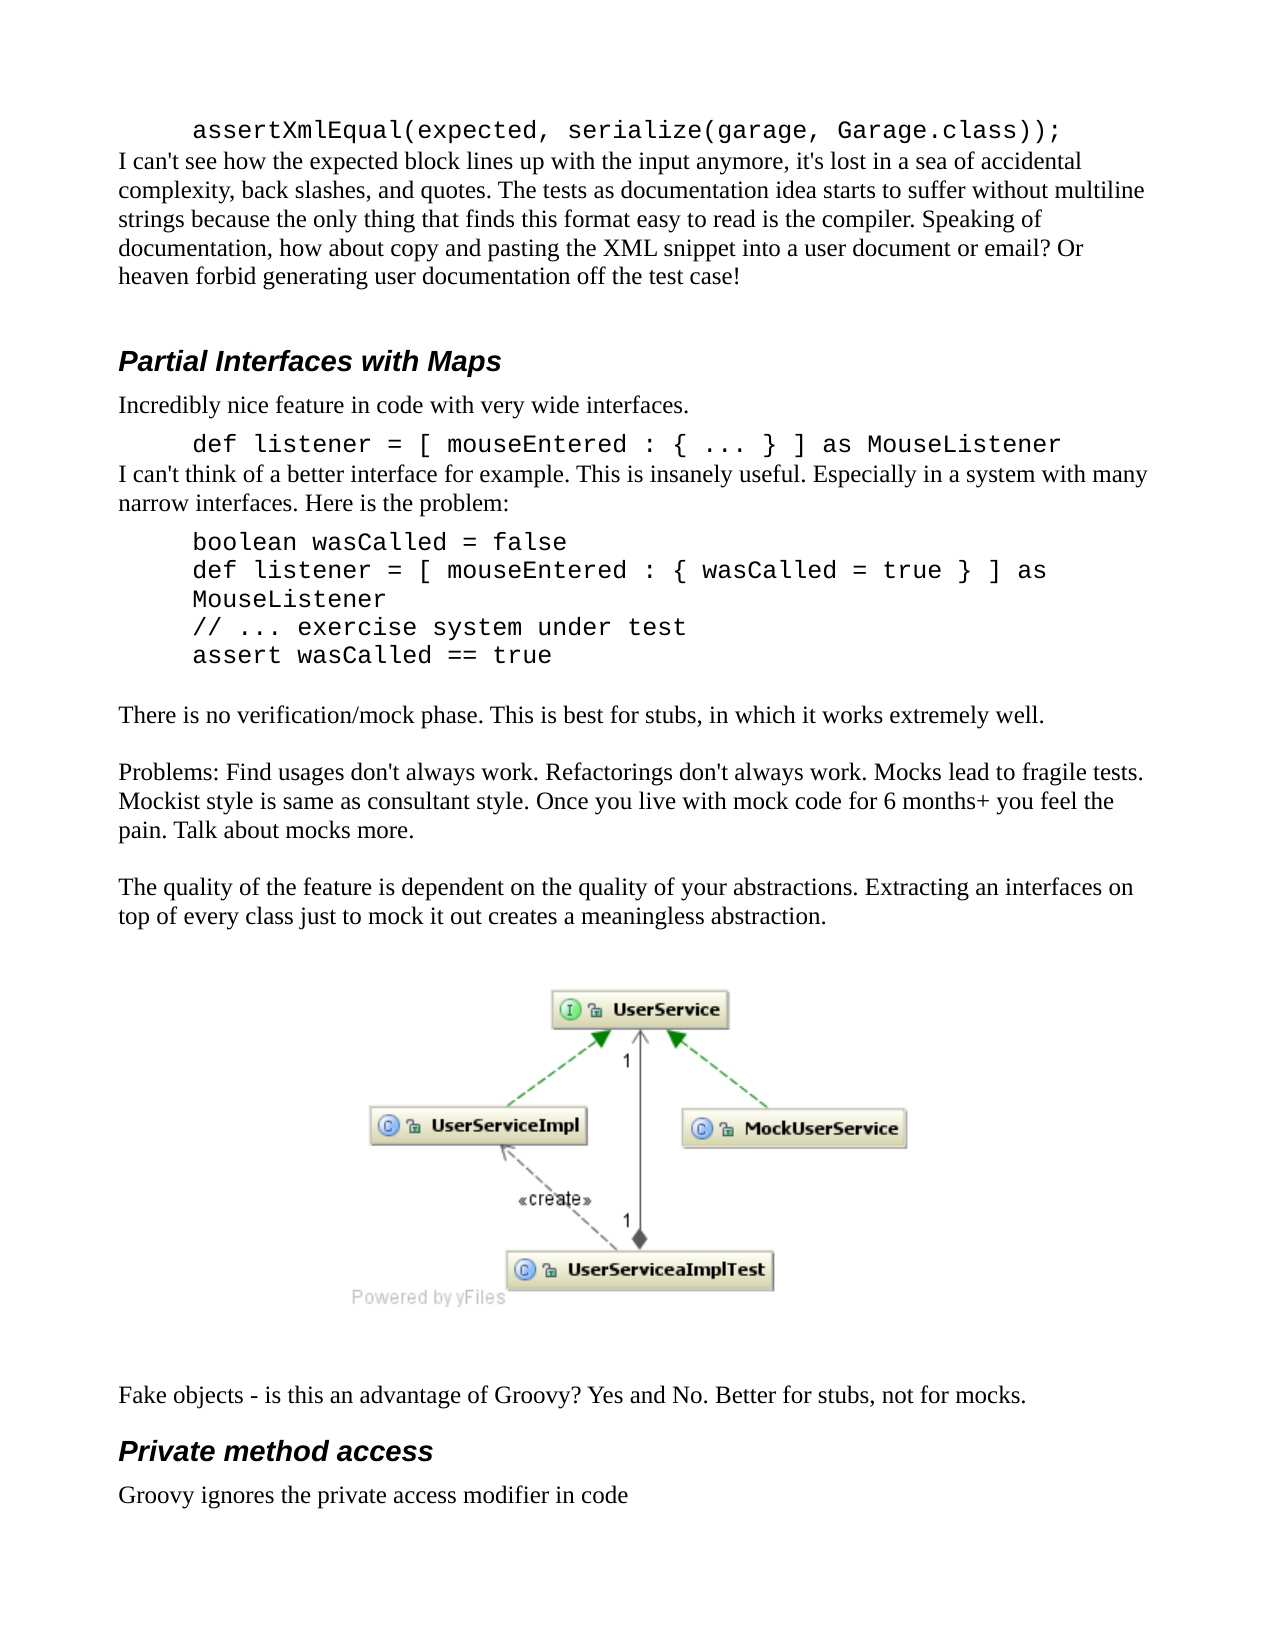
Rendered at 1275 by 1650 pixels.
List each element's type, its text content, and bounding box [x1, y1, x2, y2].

text I can't think of a better interface for example. This is insanely useful. Especially in a system with many narrow interfaces. Here is the problem: [118, 459, 1157, 517]
text def listener = [ mouseEntered : { ... } ] as MouseListener [192, 431, 1157, 459]
text Fake objects - is this an advantage of Groovy? Yes and No. Better for stubs, not for mocks. [118, 1352, 1157, 1409]
text // ... exercise system under test [192, 614, 1157, 643]
text def listener = [ mouseEntered : { wasCalled = true } ] as MouseListener [192, 558, 1157, 614]
text Groovy ignores the private access modifier in code [118, 1480, 1157, 1509]
text Incredibly nice feature in code with very wide interfaces. [118, 390, 1157, 419]
picture [336, 958, 939, 1323]
text The quality of the feature is dependent on the quality of your abstractions. Extracting an interfaces on top of every class just to mock it out creates a meaningless abstraction. [118, 872, 1157, 930]
text Problems: Find usages don't always work. Refactorings don't always work. Mocks lead to fragile tests. Mockist style is same as consultant style. Once you live with mock code for 6 months+ you feel the pain. Talk about mocks more. [118, 757, 1157, 844]
text assertXmlEqual(expected, serialize(garage, Garage.class)); [192, 118, 1157, 146]
subtitle Partial Interfaces with Maps [118, 344, 1157, 377]
text I can't see how the expected block lines up with the input anymore, it's lost in a sea of accidental complexity, back slashes, and quotes. The tests as documentation idea starts to suffer without multiline strings because the only thing that finds this format easy to read is the compiler. Speaking of documentation, how about copy and pasting the XML snippet into a user document or email? Or heaven forbid generating user documentation off the test case! [118, 146, 1157, 290]
text There is no verification/mock phase. This is best for stubs, in which it works extremely well. [118, 700, 1157, 729]
subtitle Private method access [118, 1434, 1157, 1468]
text boolean wasCalled = false [192, 529, 1157, 558]
text assert wasCalled == true [192, 643, 1157, 671]
